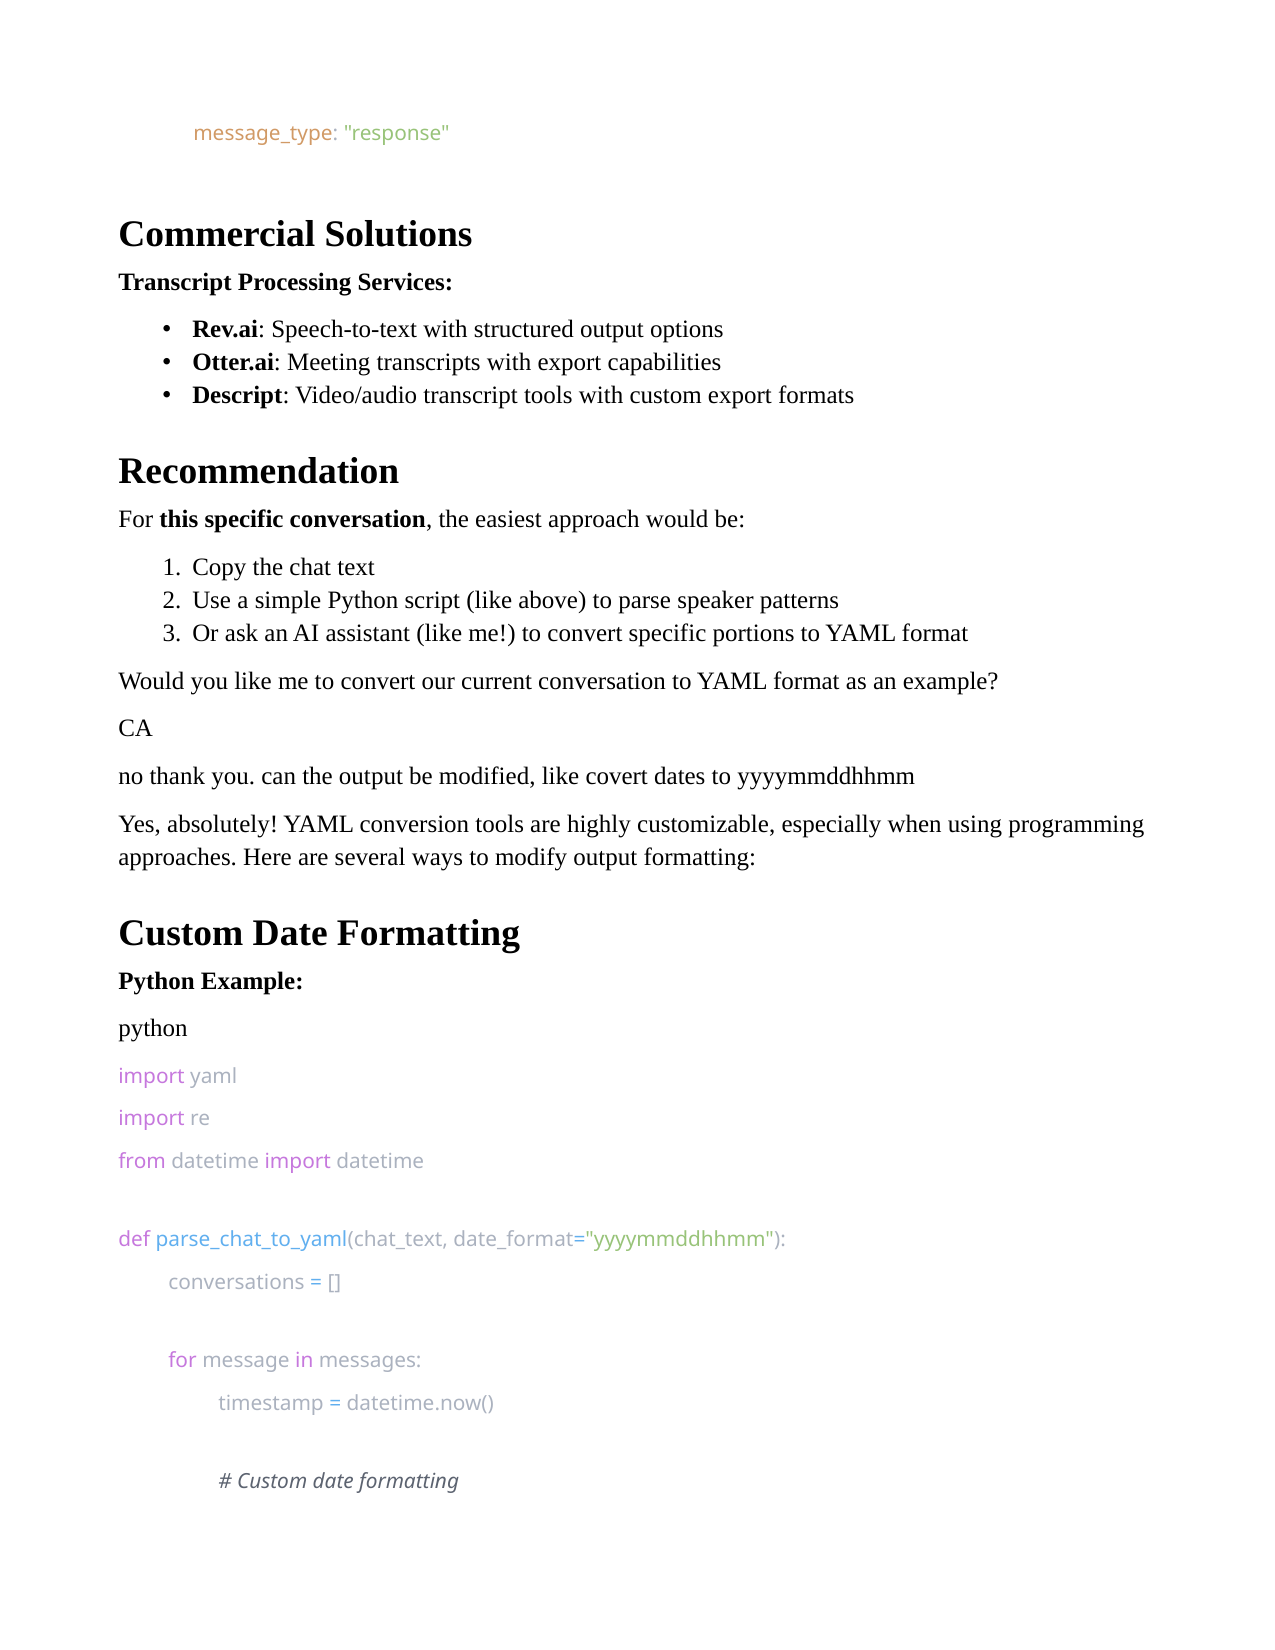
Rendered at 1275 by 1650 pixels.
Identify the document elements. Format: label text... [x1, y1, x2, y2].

list Rev.ai: Speech-to-text with structured output options [162, 314, 1157, 343]
text Yes, absolutely! YAML conversion tools are highly customizable, especially when using programming approaches. Here are several ways to modify output formatting: [118, 809, 1157, 870]
text CA [118, 713, 1157, 742]
text conversations = [] [118, 1267, 1157, 1295]
text from datetime import datetime [118, 1146, 1157, 1174]
text Would you like me to convert our current conversation to YAML format as an example? [118, 666, 1157, 694]
list Copy the chat text [162, 552, 1157, 581]
text message_type: "response" [118, 118, 1157, 147]
subtitle Commercial Solutions [118, 211, 1157, 254]
text timestamp = datetime.now() [118, 1388, 1157, 1416]
text for message in messages: [118, 1345, 1157, 1373]
text For this specific conversation, the easiest approach would be: [118, 504, 1157, 533]
list Use a simple Python script (like above) to parse speaker patterns [162, 585, 1157, 614]
text no thank you. can the output be modified, like covert dates to yyyymmddhhmm [118, 761, 1157, 790]
text # Custom date formatting [118, 1466, 1157, 1494]
text Transcript Processing Services: [118, 267, 1157, 296]
subtitle Recommendation [118, 449, 1157, 492]
text import re [118, 1103, 1157, 1132]
list Otter.ai: Meeting transcripts with export capabilities [162, 347, 1157, 376]
subtitle Custom Date Formatting [118, 910, 1157, 953]
text import yaml [118, 1061, 1157, 1089]
text Python Example: [118, 966, 1157, 994]
list Or ask an AI assistant (like me!) to convert specific portions to YAML format [162, 618, 1157, 647]
list Descript: Video/audio transcript tools with custom export formats [162, 381, 1157, 409]
text python [118, 1013, 1157, 1042]
text def parse_chat_to_yaml(chat_text, date_format="yyyymmddhhmm"): [118, 1224, 1157, 1253]
